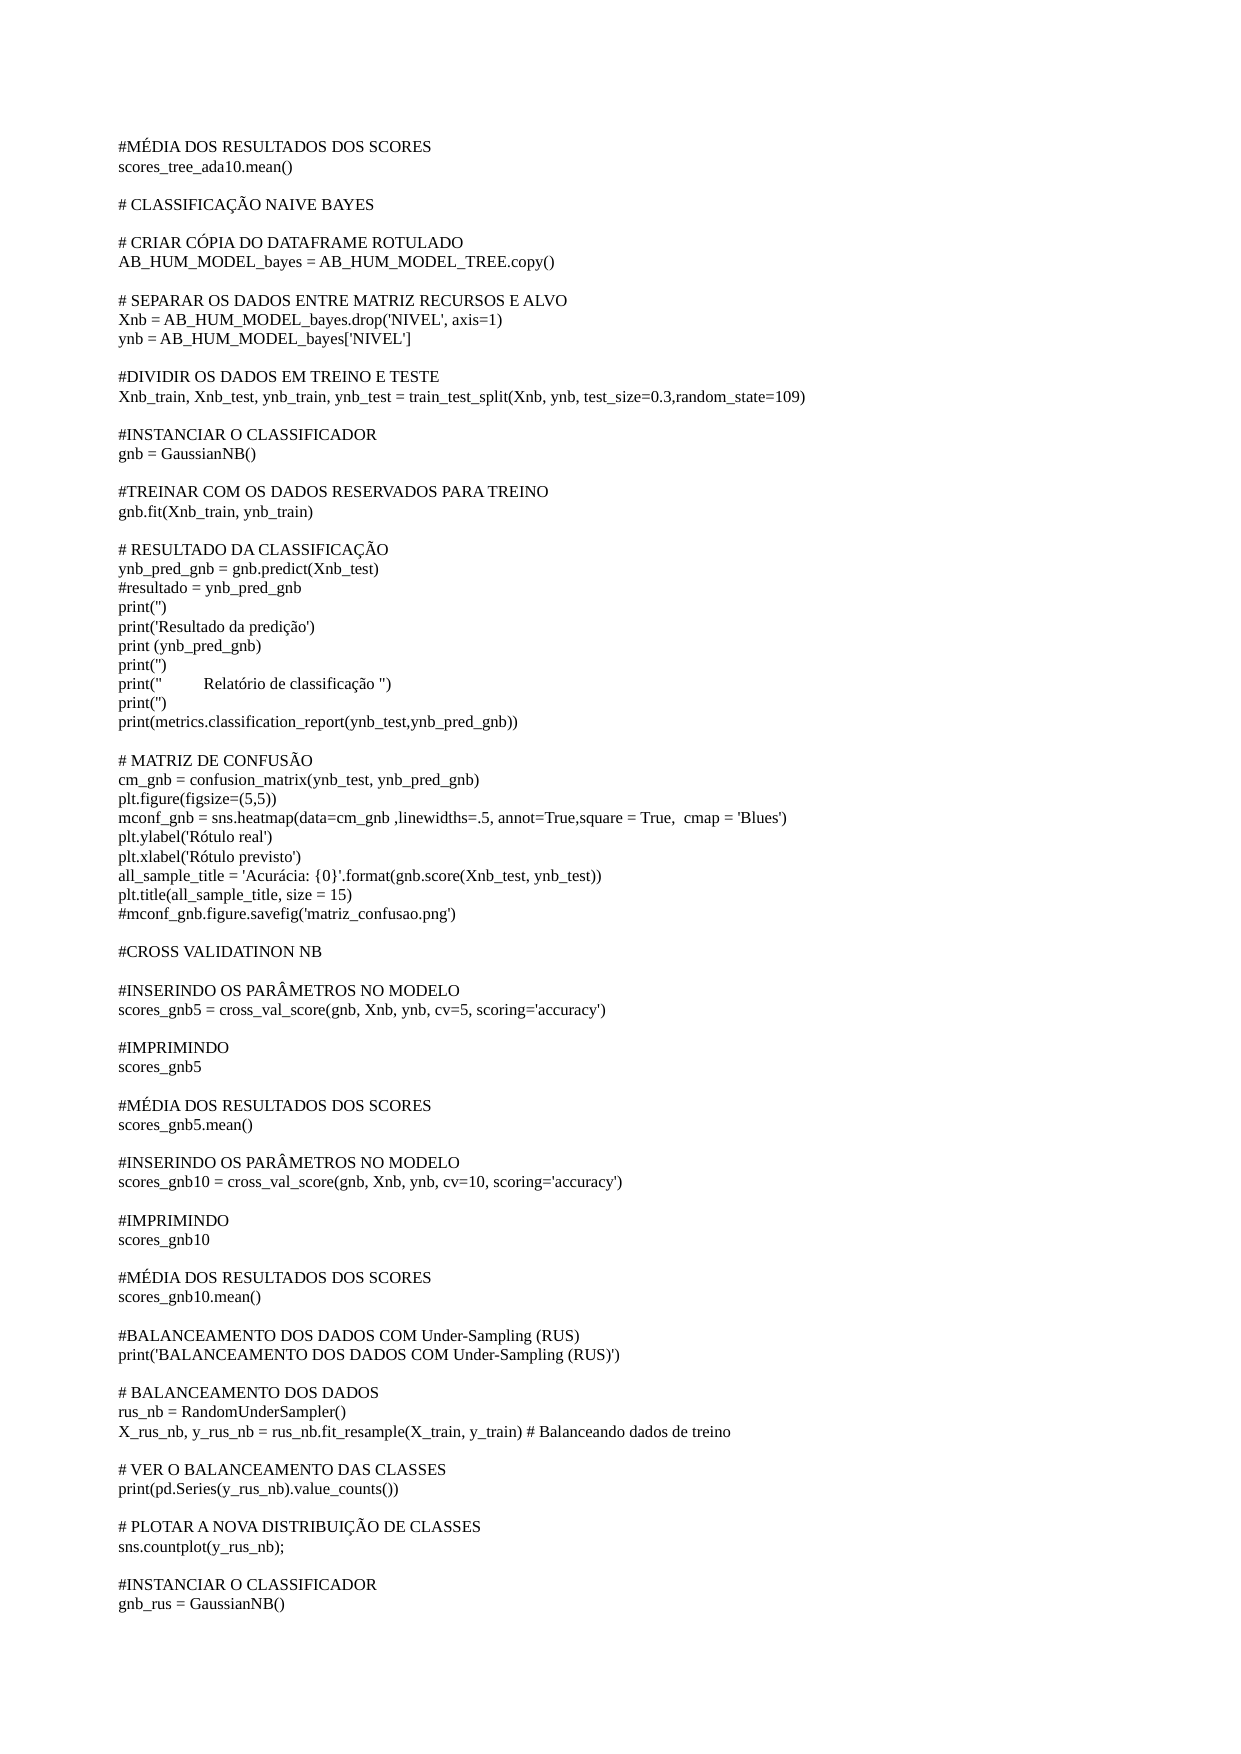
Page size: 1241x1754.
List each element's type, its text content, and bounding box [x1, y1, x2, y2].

text #resultado = ynb_pred_gnb [118, 578, 1122, 597]
text print('') [118, 597, 1122, 616]
text print (ynb_pred_gnb) [118, 636, 1122, 655]
text # SEPARAR OS DADOS ENTRE MATRIZ RECURSOS E ALVO [118, 291, 1122, 310]
text print(pd.Series(y_rus_nb).value_counts()) [118, 1479, 1122, 1498]
text scores_tree_ada10.mean() [118, 156, 1122, 176]
text print('') [118, 655, 1122, 674]
text AB_HUM_MODEL_bayes = AB_HUM_MODEL_TREE.copy() [118, 252, 1122, 271]
text # MATRIZ DE CONFUSÃO [118, 751, 1122, 770]
text #IMPRIMINDO [118, 1211, 1122, 1230]
text Xnb = AB_HUM_MODEL_bayes.drop('NIVEL', axis=1) [118, 310, 1122, 329]
text #BALANCEAMENTO DOS DADOS COM Under-Sampling (RUS) [118, 1326, 1122, 1345]
text #MÉDIA DOS RESULTADOS DOS SCORES [118, 1268, 1122, 1287]
text scores_gnb10 = cross_val_score(gnb, Xnb, ynb, cv=10, scoring='accuracy') [118, 1172, 1122, 1191]
text plt.figure(figsize=(5,5)) [118, 789, 1122, 808]
text #DIVIDIR OS DADOS EM TREINO E TESTE [118, 367, 1122, 386]
text # CRIAR CÓPIA DO DATAFRAME ROTULADO [118, 233, 1122, 252]
text # VER O BALANCEAMENTO DAS CLASSES [118, 1460, 1122, 1479]
text #INSERINDO OS PARÂMETROS NO MODELO [118, 1153, 1122, 1172]
text # CLASSIFICAÇÃO NAIVE BAYES [118, 195, 1122, 214]
text X_rus_nb, y_rus_nb = rus_nb.fit_resample(X_train, y_train) # Balanceando dados de treino [118, 1421, 1122, 1441]
text Xnb_train, Xnb_test, ynb_train, ynb_test = train_test_split(Xnb, ynb, test_size=0.3,random_state=109) [118, 386, 1122, 406]
text plt.ylabel('Rótulo real') [118, 827, 1122, 846]
text ynb = AB_HUM_MODEL_bayes['NIVEL'] [118, 329, 1122, 348]
text #MÉDIA DOS RESULTADOS DOS SCORES [118, 1096, 1122, 1115]
text #INSERINDO OS PARÂMETROS NO MODELO [118, 981, 1122, 1000]
text gnb.fit(Xnb_train, ynb_train) [118, 501, 1122, 521]
text gnb = GaussianNB() [118, 444, 1122, 463]
text print('BALANCEAMENTO DOS DADOS COM Under-Sampling (RUS)') [118, 1345, 1122, 1364]
text #MÉDIA DOS RESULTADOS DOS SCORES [118, 137, 1122, 156]
text #INSTANCIAR O CLASSIFICADOR [118, 425, 1122, 444]
text cm_gnb = confusion_matrix(ynb_test, ynb_pred_gnb) [118, 770, 1122, 789]
text scores_gnb5 [118, 1057, 1122, 1076]
text scores_gnb5 = cross_val_score(gnb, Xnb, ynb, cv=5, scoring='accuracy') [118, 1000, 1122, 1019]
text all_sample_title = 'Acurácia: {0}'.format(gnb.score(Xnb_test, ynb_test)) [118, 866, 1122, 885]
text mconf_gnb = sns.heatmap(data=cm_gnb ,linewidths=.5, annot=True,square = True, cmap = 'Blues') [118, 808, 1122, 827]
text sns.countplot(y_rus_nb); [118, 1536, 1122, 1556]
text gnb_rus = GaussianNB() [118, 1594, 1122, 1613]
text print('Resultado da predição') [118, 616, 1122, 636]
text print(metrics.classification_report(ynb_test,ynb_pred_gnb)) [118, 712, 1122, 731]
text rus_nb = RandomUnderSampler() [118, 1402, 1122, 1421]
text scores_gnb10 [118, 1230, 1122, 1249]
text print('') [118, 693, 1122, 712]
text ynb_pred_gnb = gnb.predict(Xnb_test) [118, 559, 1122, 578]
text scores_gnb5.mean() [118, 1115, 1122, 1134]
text plt.xlabel('Rótulo previsto') [118, 846, 1122, 866]
text # RESULTADO DA CLASSIFICAÇÃO [118, 540, 1122, 559]
text #mconf_gnb.figure.savefig('matriz_confusao.png') [118, 904, 1122, 923]
text print(" Relatório de classificação ") [118, 674, 1122, 693]
text #CROSS VALIDATINON NB [118, 942, 1122, 961]
text # PLOTAR A NOVA DISTRIBUIÇÃO DE CLASSES [118, 1517, 1122, 1536]
text scores_gnb10.mean() [118, 1287, 1122, 1306]
text # BALANCEAMENTO DOS DADOS [118, 1383, 1122, 1402]
text plt.title(all_sample_title, size = 15) [118, 885, 1122, 904]
text #INSTANCIAR O CLASSIFICADOR [118, 1575, 1122, 1594]
text #TREINAR COM OS DADOS RESERVADOS PARA TREINO [118, 482, 1122, 501]
text #IMPRIMINDO [118, 1038, 1122, 1057]
